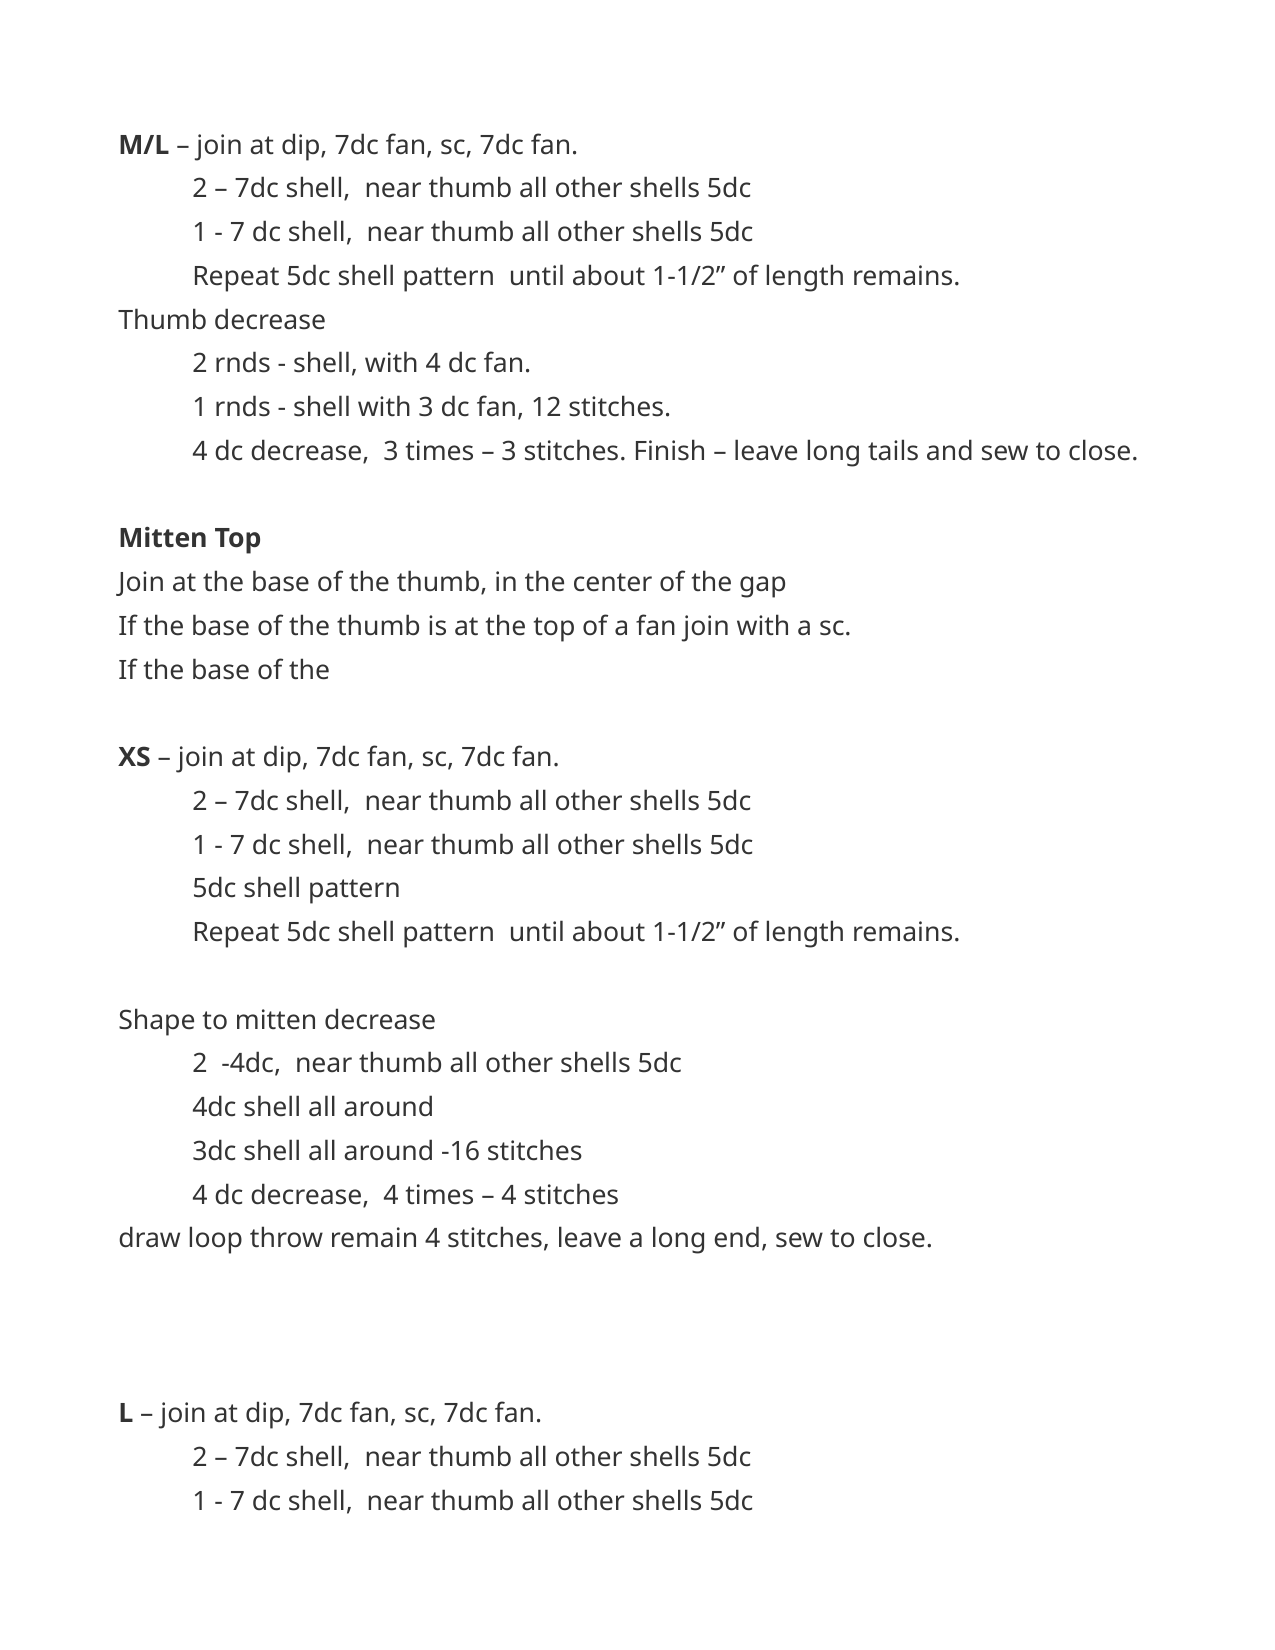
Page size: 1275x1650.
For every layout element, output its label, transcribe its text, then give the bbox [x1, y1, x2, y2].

text 5dc shell pattern [118, 862, 1157, 906]
text Shape to mitten decrease [118, 993, 1157, 1037]
text If the base of the thumb is at the top of a fan join with a sc. [118, 599, 1157, 643]
text 2 – 7dc shell, near thumb all other shells 5dc [118, 162, 1157, 206]
text 1 - 7 dc shell, near thumb all other shells 5dc [118, 206, 1157, 249]
text Repeat 5dc shell pattern until about 1-1/2” of length remains. [118, 249, 1157, 293]
text 4 dc decrease, 3 times – 3 stitches. Finish – leave long tails and sew to close. [118, 424, 1157, 468]
text M/L – join at dip, 7dc fan, sc, 7dc fan. [118, 118, 1157, 162]
text Thumb decrease [118, 293, 1157, 337]
text 2 -4dc, near thumb all other shells 5dc [118, 1037, 1157, 1081]
text 4 dc decrease, 4 times – 4 stitches [118, 1168, 1157, 1212]
text Join at the base of the thumb, in the center of the gap [118, 556, 1157, 599]
text 1 rnds - shell with 3 dc fan, 12 stitches. [118, 381, 1157, 424]
text 1 - 7 dc shell, near thumb all other shells 5dc [118, 1474, 1157, 1518]
text 1 - 7 dc shell, near thumb all other shells 5dc [118, 818, 1157, 862]
text 4dc shell all around [118, 1081, 1157, 1124]
text 2 – 7dc shell, near thumb all other shells 5dc [118, 1431, 1157, 1474]
text L – join at dip, 7dc fan, sc, 7dc fan. [118, 1387, 1157, 1431]
text Repeat 5dc shell pattern until about 1-1/2” of length remains. [118, 906, 1157, 949]
text 3dc shell all around -16 stitches [118, 1124, 1157, 1168]
text Mitten Top [118, 512, 1157, 556]
text 2 rnds - shell, with 4 dc fan. [118, 337, 1157, 381]
text 2 – 7dc shell, near thumb all other shells 5dc [118, 774, 1157, 818]
text If the base of the [118, 643, 1157, 687]
text XS – join at dip, 7dc fan, sc, 7dc fan. [118, 731, 1157, 774]
text draw loop throw remain 4 stitches, leave a long end, sew to close. [118, 1212, 1157, 1256]
